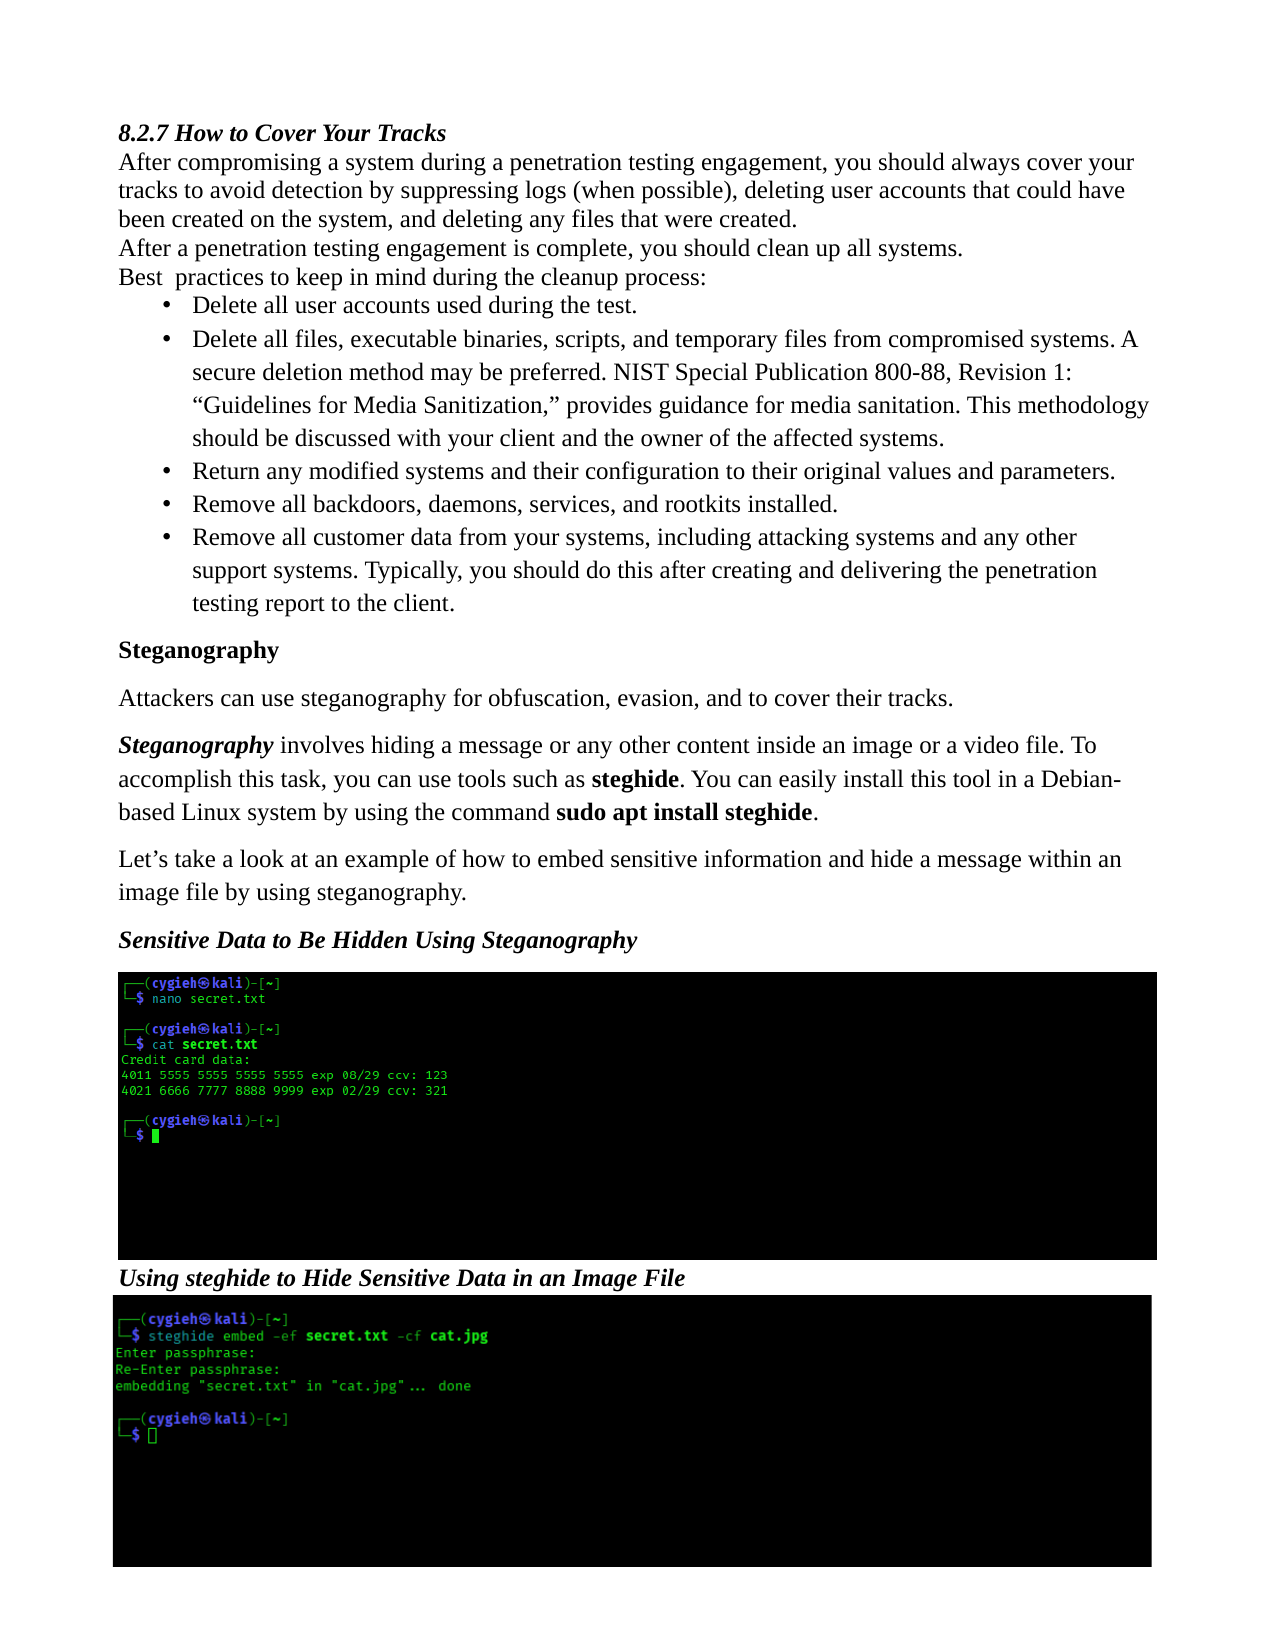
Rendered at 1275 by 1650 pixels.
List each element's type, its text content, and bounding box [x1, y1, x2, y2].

text Using steghide to Hide Sensitive Data in an Image File [118, 1260, 1157, 1292]
list Delete all user accounts used during the test. [162, 291, 1157, 319]
picture [112, 1295, 1152, 1567]
text After a penetration testing engagement is complete, you should clean up all systems. [118, 233, 1157, 262]
list Remove all customer data from your systems, including attacking systems and any other support systems. Typically, you should do this after creating and delivering the penetration testing report to the client. [162, 522, 1157, 617]
text Attackers can use steganography for obfuscation, evasion, and to cover their tracks. [118, 683, 1157, 712]
text Steganography involves hiding a message or any other content inside an image or a video file. To accomplish this task, you can use tools such as steghide. You can easily install this tool in a Debian-based Linux system by using the command sudo apt install steghide. [118, 731, 1157, 825]
text Best practices to keep in mind during the cleanup process: [118, 262, 1157, 291]
text Sensitive Data to Be Hidden Using Steganography [118, 925, 1157, 954]
text Steganography [118, 635, 1157, 664]
text 8.2.7 How to Cover Your Tracks [118, 118, 1157, 147]
list Delete all files, executable binaries, scripts, and temporary files from compromised systems. A secure deletion method may be preferred. NIST Special Publication 800-88, Revision 1: “Guidelines for Media Sanitization,” provides guidance for media sanitation. This methodology should be discussed with your client and the owner of the affected systems. [162, 324, 1157, 451]
list Remove all backdoors, daemons, services, and rootkits installed. [162, 489, 1157, 517]
picture [118, 972, 1157, 1260]
list Return any modified systems and their configuration to their original values and parameters. [162, 456, 1157, 484]
text Let’s take a look at an example of how to embed sensitive information and hide a message within an image file by using steganography. [118, 844, 1157, 906]
text After compromising a system during a penetration testing engagement, you should always cover your tracks to avoid detection by suppressing logs (when possible), deleting user accounts that could have been created on the system, and deleting any files that were created. [118, 147, 1157, 233]
